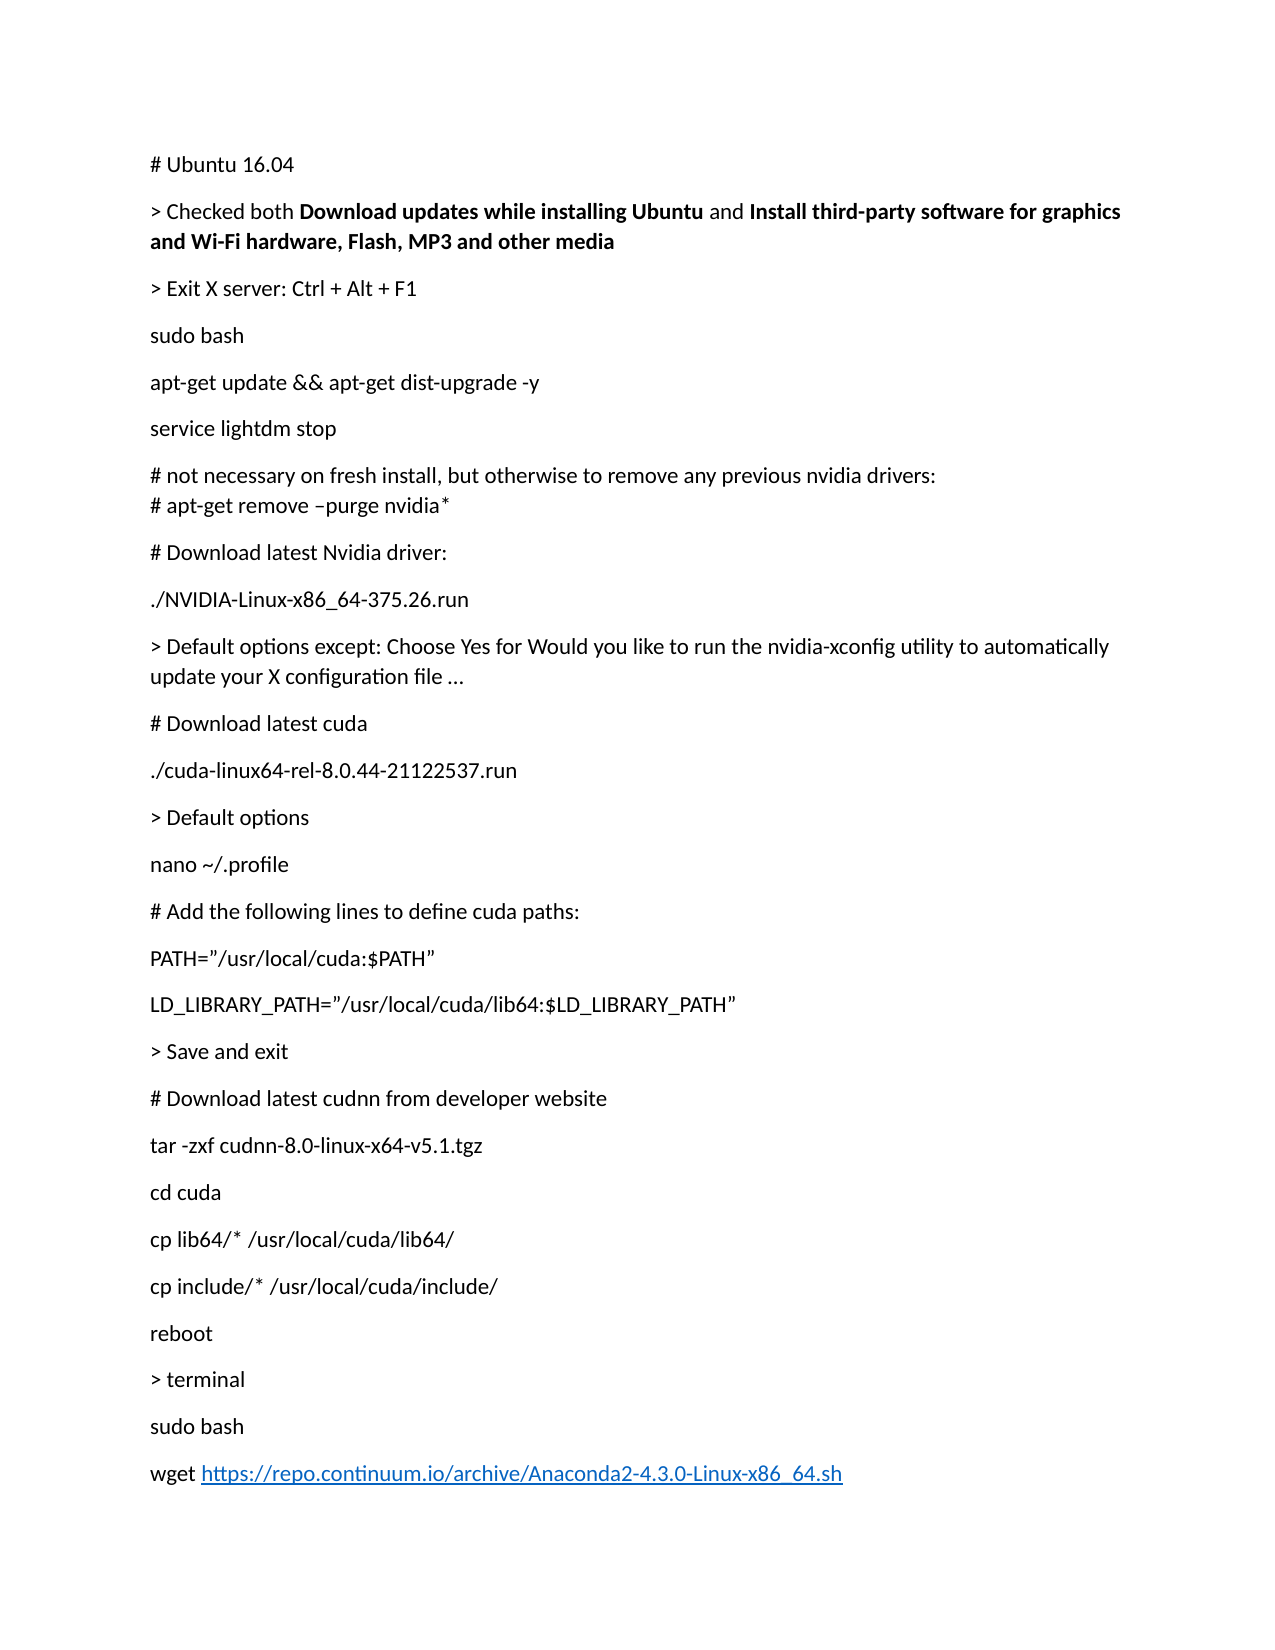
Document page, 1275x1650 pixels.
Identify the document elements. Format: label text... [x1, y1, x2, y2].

text reboot [150, 1319, 1125, 1347]
text cp include/* /usr/local/cuda/include/ [150, 1272, 1125, 1300]
text ./cuda-linux64-rel-8.0.44-21122537.run [150, 756, 1125, 784]
text wget https://repo.continuum.io/archive/Anaconda2-4.3.0-Linux-x86_64.sh [150, 1459, 1125, 1487]
text # Ubuntu 16.04 [150, 150, 1125, 178]
text apt-get update && apt-get dist-upgrade -y [150, 368, 1125, 396]
text > Save and exit [150, 1037, 1125, 1066]
text # Download latest Nvidia driver: [150, 538, 1125, 567]
text sudo bash [150, 1412, 1125, 1441]
text # Download latest cuda [150, 709, 1125, 737]
text service lightdm stop [150, 414, 1125, 443]
text sudo bash [150, 321, 1125, 349]
text # Download latest cudnn from developer website [150, 1084, 1125, 1112]
text > terminal [150, 1366, 1125, 1394]
text > Exit X server: Ctrl + Alt + F1 [150, 274, 1125, 302]
text tar -zxf cudnn-8.0-linux-x64-v5.1.tgz [150, 1131, 1125, 1159]
text > Default options except: Choose Yes for Would you like to run the nvidia-xconfig utility to automatically update your X configuration file … [150, 632, 1125, 691]
text cp lib64/* /usr/local/cuda/lib64/ [150, 1225, 1125, 1253]
text PATH=”/usr/local/cuda:$PATH” [150, 944, 1125, 972]
text # not necessary on fresh install, but otherwise to remove any previous nvidia drivers: # apt-get remove –purge nvidia* [150, 461, 1125, 520]
text LD_LIBRARY_PATH=”/usr/local/cuda/lib64:$LD_LIBRARY_PATH” [150, 991, 1125, 1019]
text > Default options [150, 803, 1125, 831]
text cd cuda [150, 1178, 1125, 1206]
text nano ~/.profile [150, 850, 1125, 878]
text ./NVIDIA-Linux-x86_64-375.26.run [150, 585, 1125, 613]
text # Add the following lines to define cuda paths: [150, 897, 1125, 925]
text > Checked both Download updates while installing Ubuntu and Install third-party software for graphics and Wi-Fi hardware, Flash, MP3 and other media [150, 197, 1125, 255]
